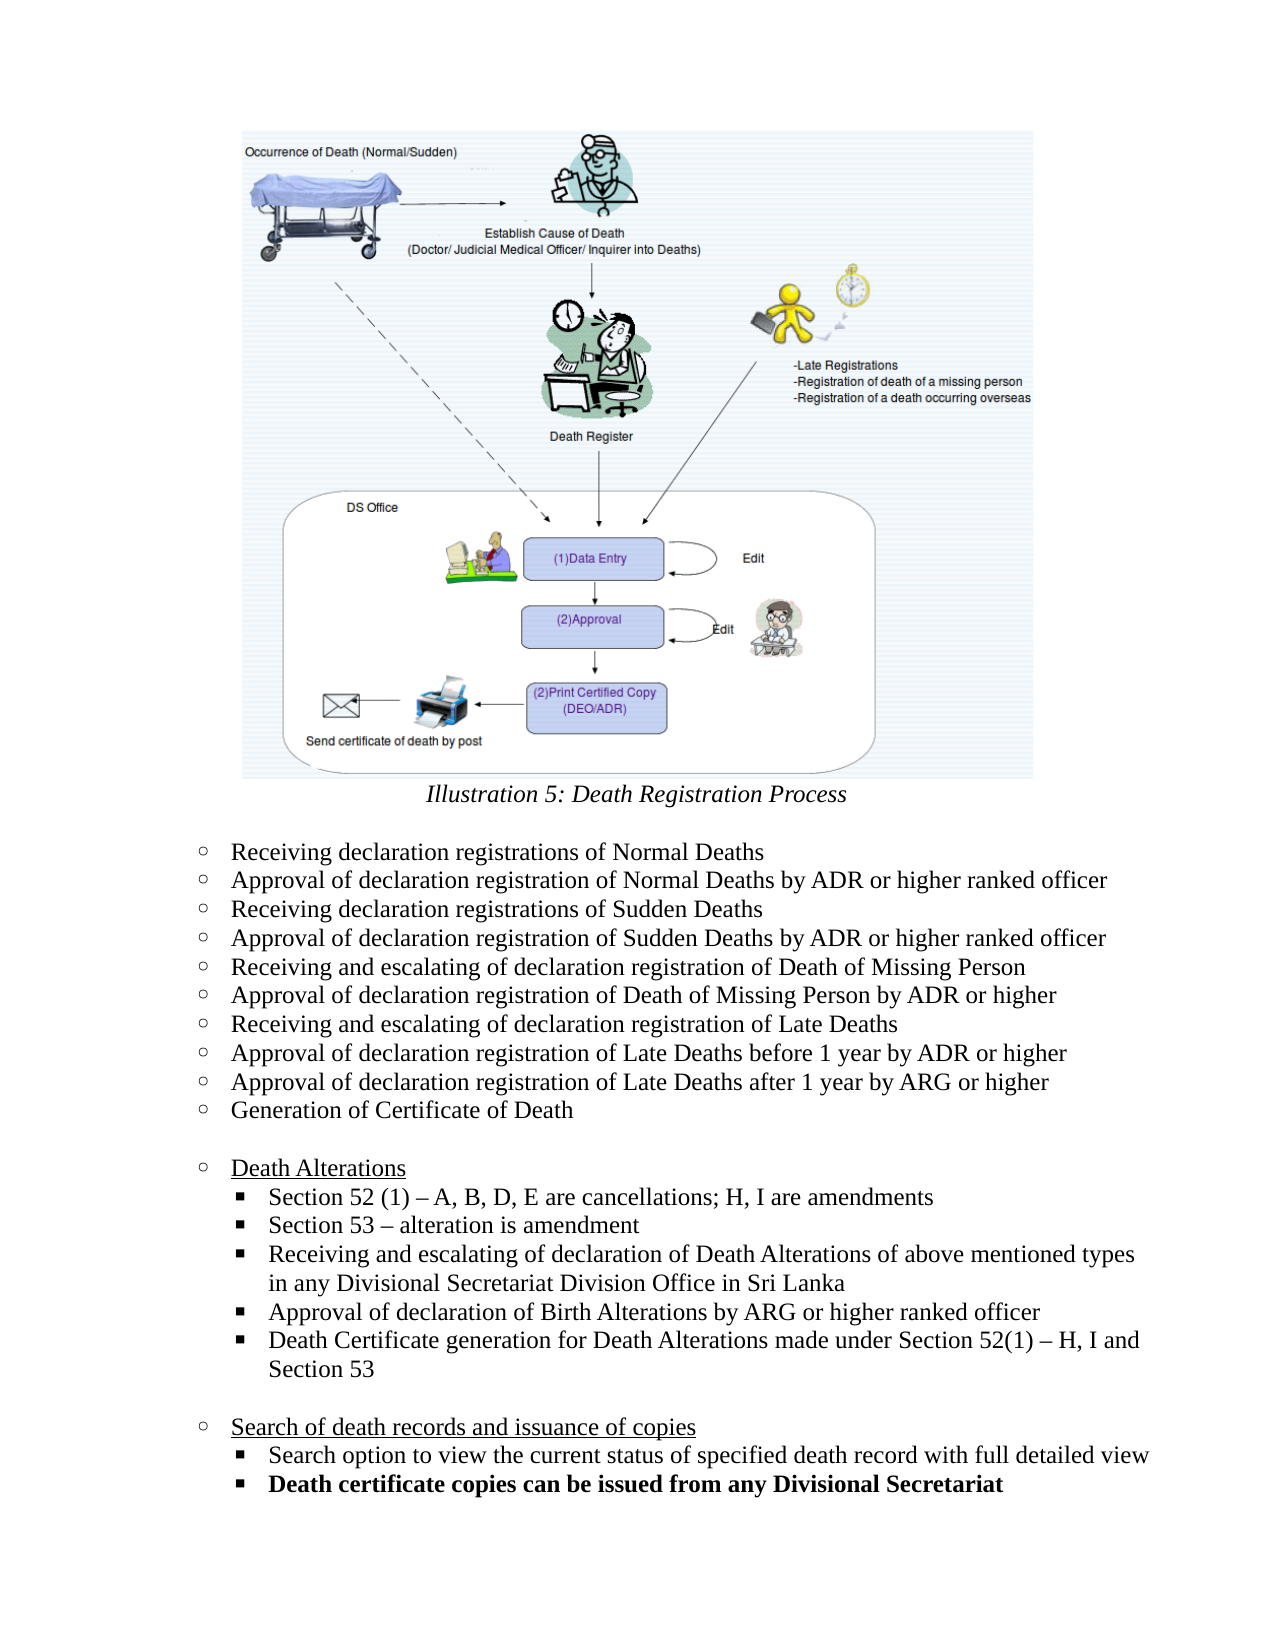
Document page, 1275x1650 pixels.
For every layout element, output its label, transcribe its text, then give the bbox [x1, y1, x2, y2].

picture [242, 130, 1034, 779]
list Section 52 (1) – A, B, D, E are cancellations; H, I are amendments [231, 1182, 1157, 1211]
list Death Alterations [193, 1153, 1157, 1182]
list Approval of declaration of Birth Alterations by ARG or higher ranked officer [231, 1297, 1157, 1326]
list Approval of declaration registration of Death of Missing Person by ADR or higher [193, 981, 1157, 1009]
text Illustration 5: Death Registration Process [242, 779, 1033, 808]
list Receiving declaration registrations of Normal Deaths [193, 837, 1157, 866]
list Approval of declaration registration of Late Deaths before 1 year by ADR or higher [193, 1038, 1157, 1067]
list Death certificate copies can be issued from any Divisional Secretariat [231, 1469, 1157, 1527]
list Approval of declaration registration of Normal Deaths by ADR or higher ranked officer [193, 866, 1157, 894]
list Death Certificate generation for Death Alterations made under Section 52(1) – H, I and Section 53 [231, 1326, 1157, 1383]
list Receiving and escalating of declaration of Death Alterations of above mentioned types in any Divisional Secretariat Division Office in Sri Lanka [231, 1239, 1157, 1297]
list Section 53 – alteration is amendment [231, 1211, 1157, 1239]
list Approval of declaration registration of Sudden Deaths by ADR or higher ranked officer [193, 923, 1157, 952]
list Search of death records and issuance of copies [193, 1412, 1157, 1441]
list Search option to view the current status of specified death record with full detailed view [231, 1441, 1157, 1469]
list Approval of declaration registration of Late Deaths after 1 year by ARG or higher [193, 1067, 1157, 1096]
list Receiving and escalating of declaration registration of Late Deaths [193, 1009, 1157, 1038]
list Generation of Certificate of Death [193, 1096, 1157, 1124]
list Receiving and escalating of declaration registration of Death of Missing Person [193, 952, 1157, 981]
list Receiving declaration registrations of Sudden Deaths [193, 894, 1157, 923]
